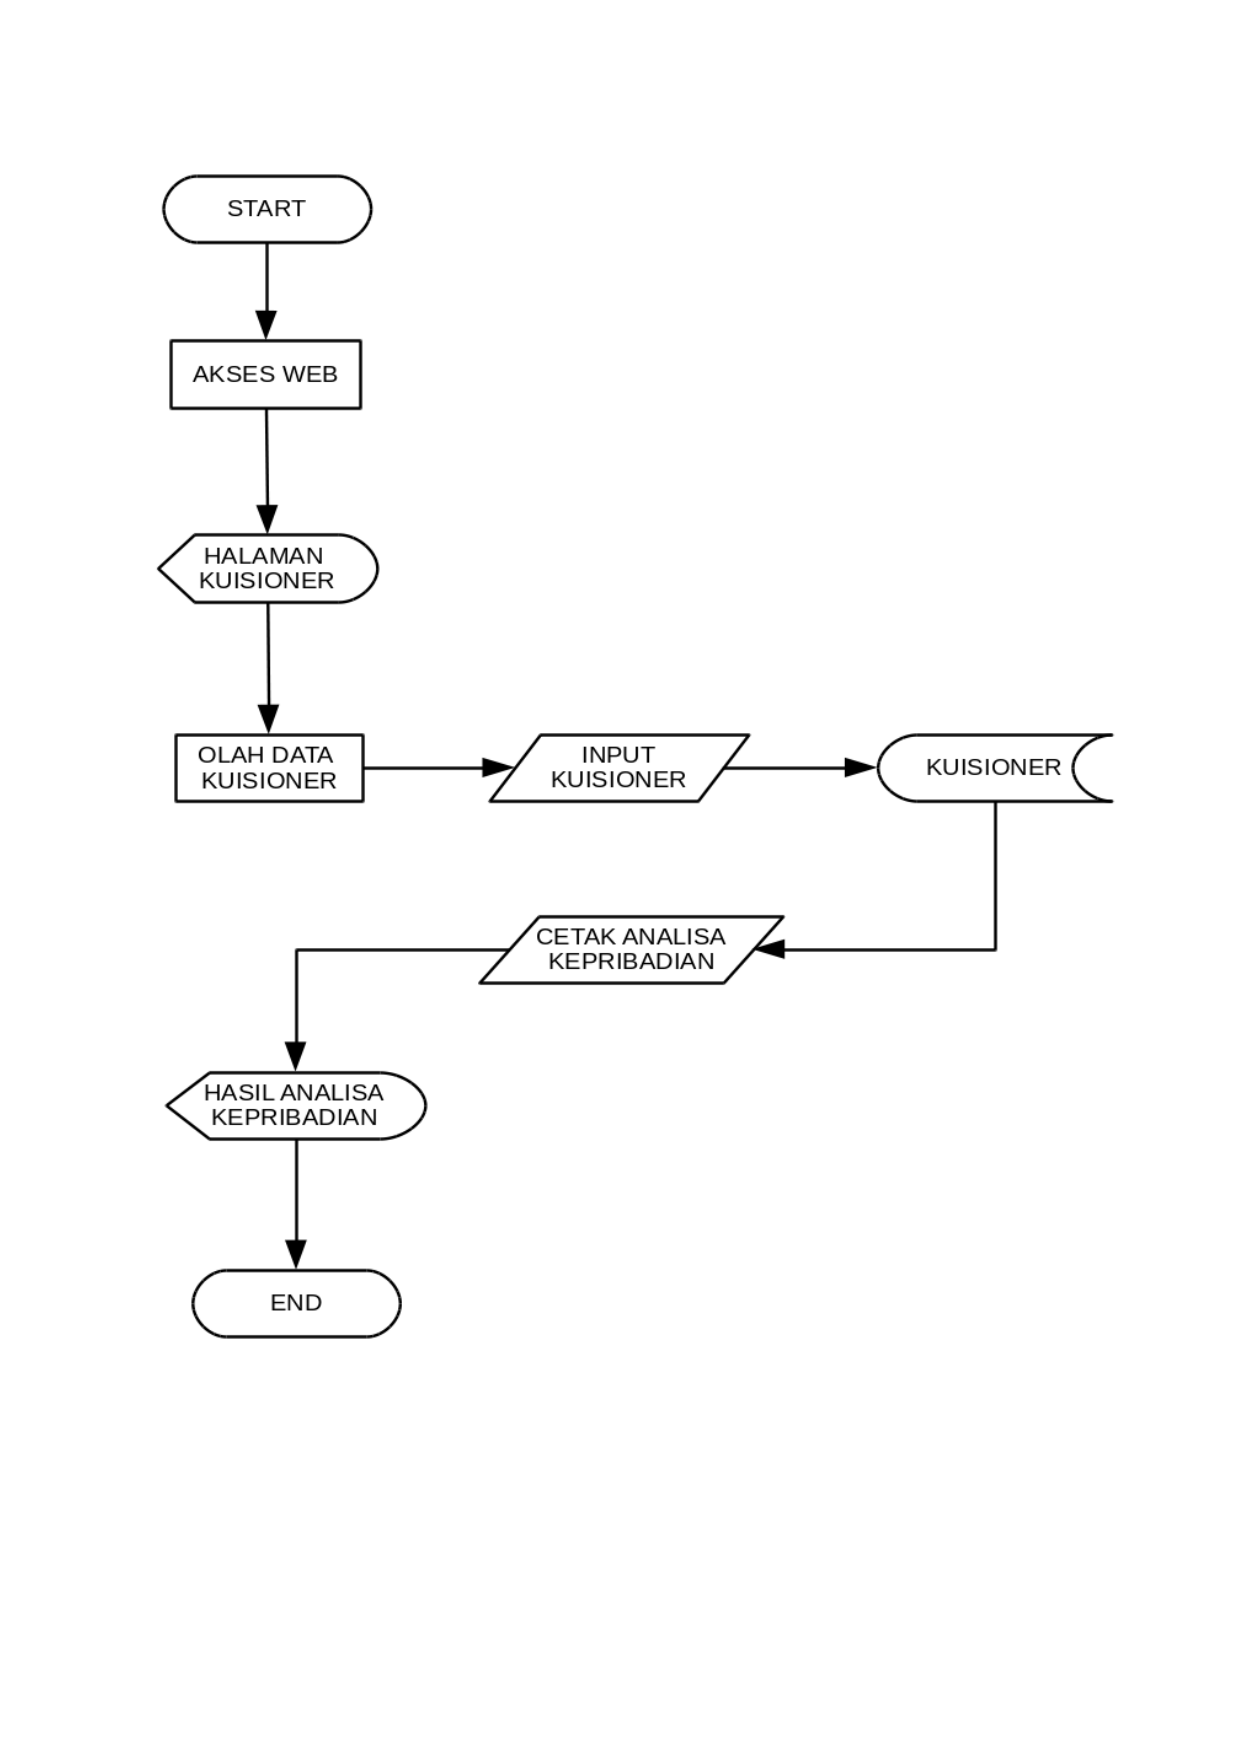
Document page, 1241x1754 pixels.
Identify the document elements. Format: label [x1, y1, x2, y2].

picture [147, 118, 1123, 1496]
